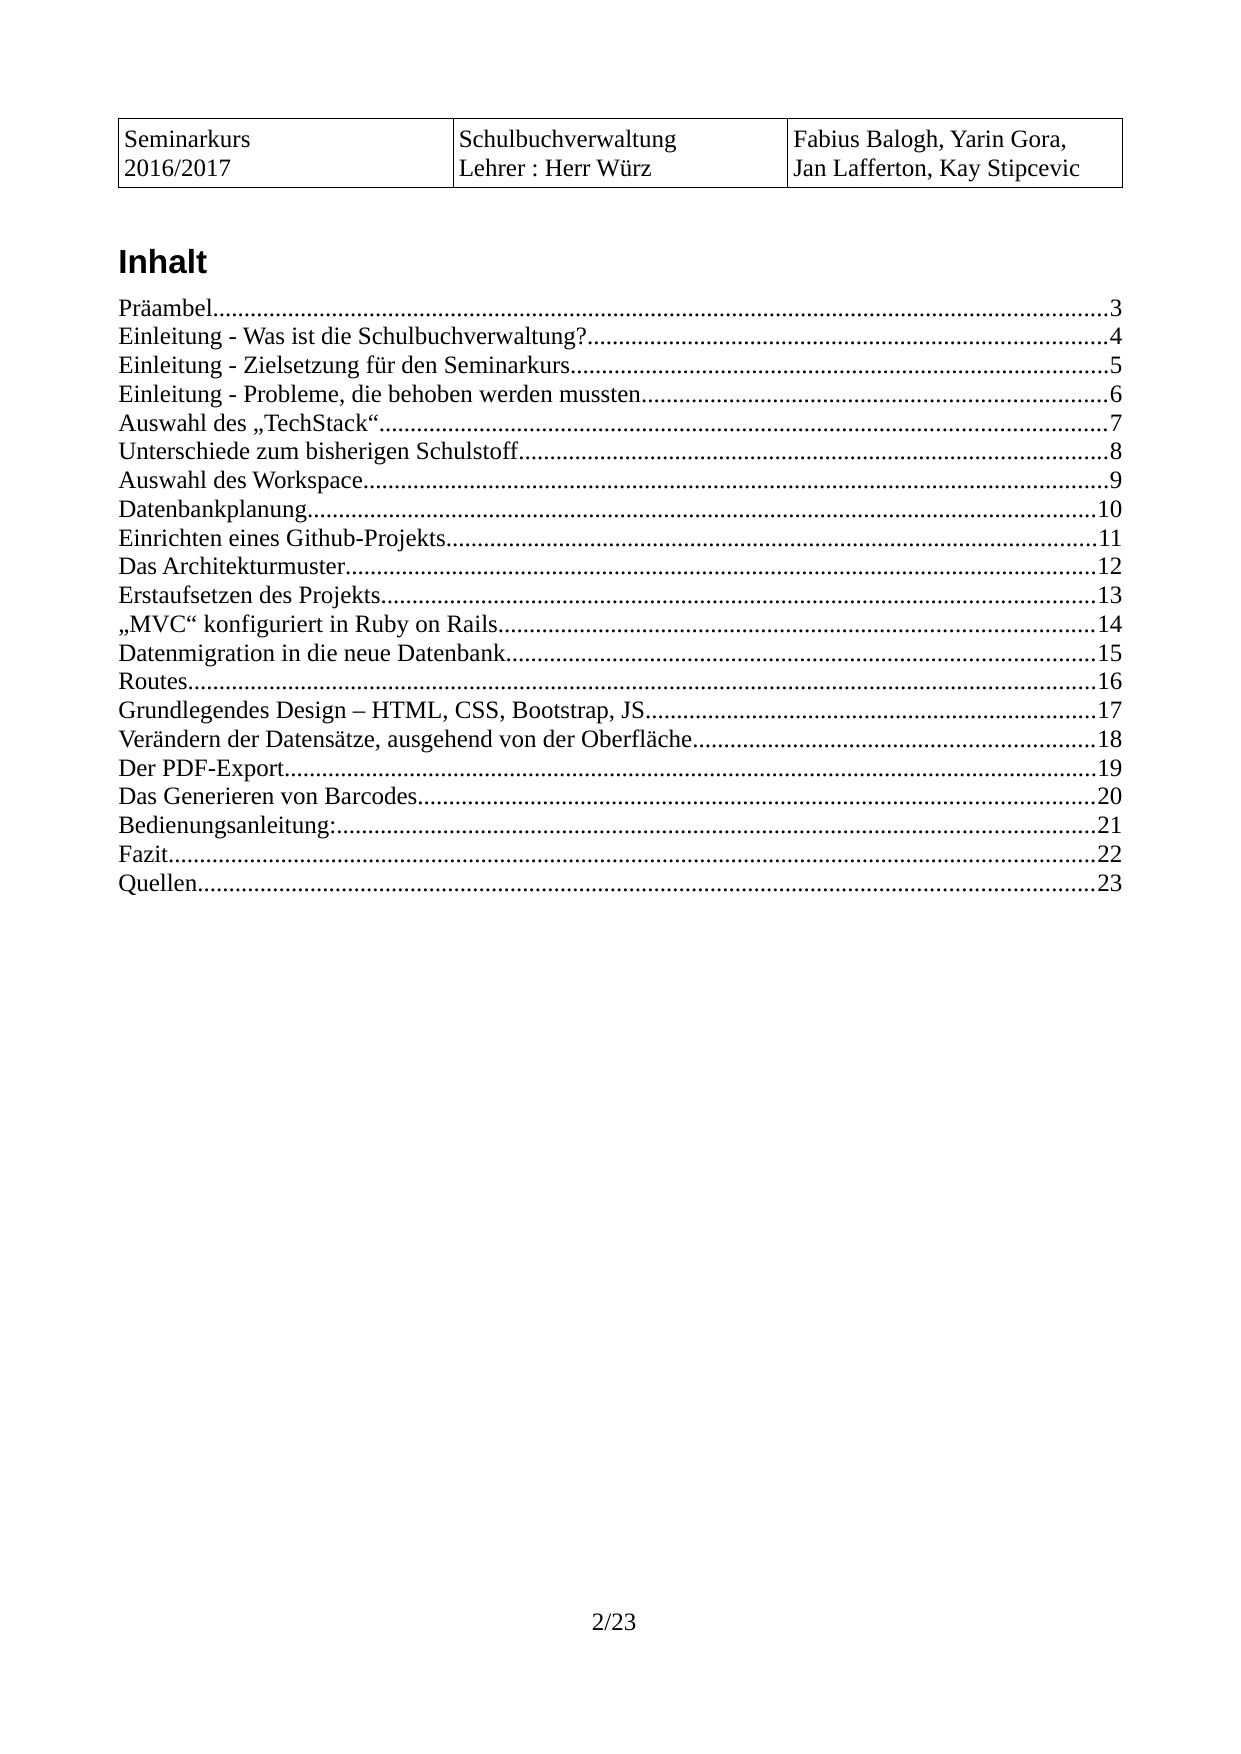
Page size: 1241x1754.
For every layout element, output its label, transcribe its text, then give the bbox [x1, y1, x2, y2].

text Datenbankplanung 10 [118, 494, 1122, 523]
text Grundlegendes Design – HTML, CSS, Bootstrap, JS 17 [118, 695, 1122, 724]
text Datenmigration in die neue Datenbank 15 [118, 638, 1122, 666]
text Erstaufsetzen des Projekts 13 [118, 580, 1122, 609]
text Routes 16 [118, 666, 1122, 695]
text Verändern der Datensätze, ausgehend von der Oberfläche 18 [118, 724, 1122, 753]
text Auswahl des „TechStack“ 7 [118, 408, 1122, 436]
text Präambel 3 [118, 293, 1122, 321]
text Fazit 22 [118, 839, 1122, 868]
text Einleitung - Was ist die Schulbuchverwaltung? 4 [118, 321, 1122, 350]
text Einrichten eines Github-Projekts 11 [118, 523, 1122, 551]
text Auswahl des Workspace 9 [118, 465, 1122, 494]
text Quellen 23 [118, 868, 1122, 896]
subtitle Inhalt [118, 242, 1122, 280]
text Das Architekturmuster 12 [118, 551, 1122, 580]
text „MVC“ konfiguriert in Ruby on Rails 14 [118, 609, 1122, 638]
text Einleitung - Zielsetzung für den Seminarkurs 5 [118, 350, 1122, 379]
text Unterschiede zum bisherigen Schulstoff 8 [118, 436, 1122, 465]
text Einleitung - Probleme, die behoben werden mussten 6 [118, 379, 1122, 408]
text Bedienungsanleitung: 21 [118, 810, 1122, 839]
text Das Generieren von Barcodes 20 [118, 781, 1122, 810]
text Der PDF-Export 19 [118, 753, 1122, 781]
